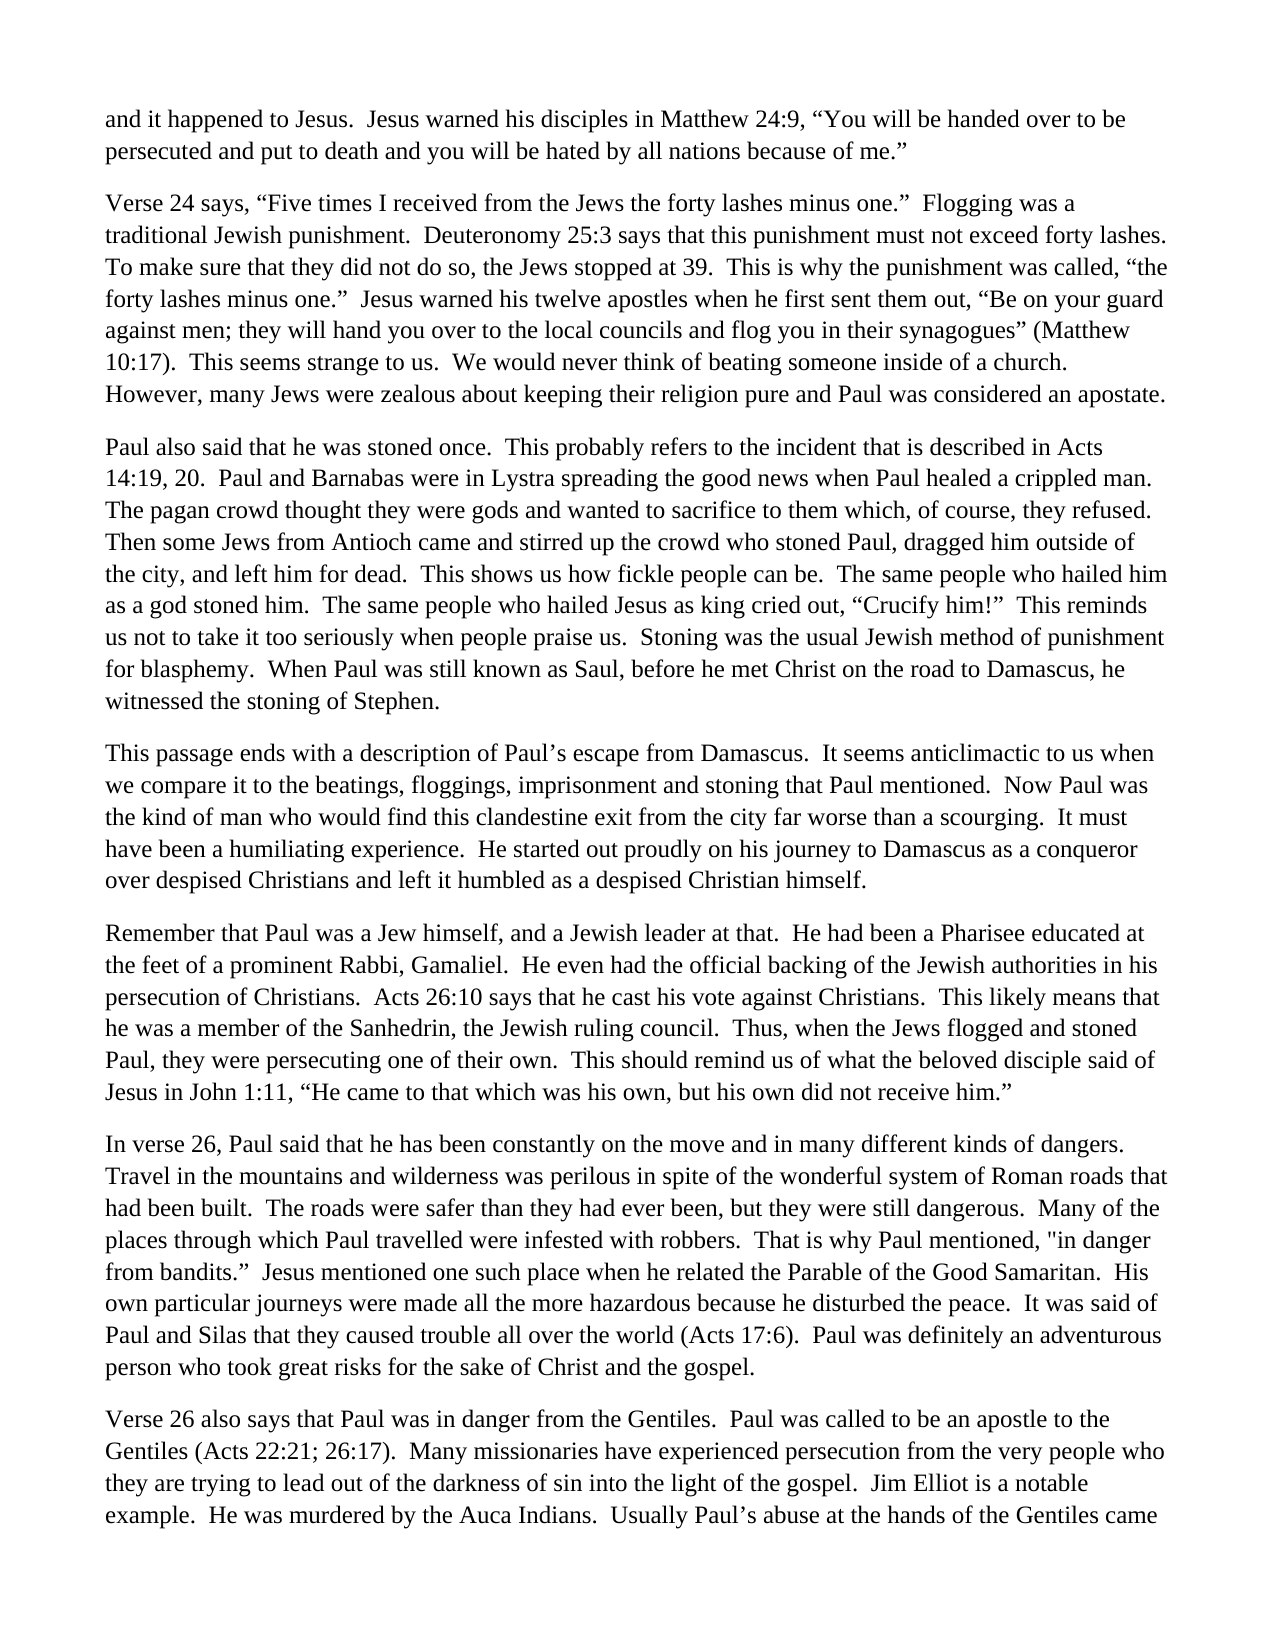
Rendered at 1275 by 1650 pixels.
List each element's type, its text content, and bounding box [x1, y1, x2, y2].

text Paul also said that he was stoned once. This probably refers to the incident that is described in Acts 14:19, 20. Paul and Barnabas were in Lystra spreading the good news when Paul healed a crippled man. The pagan crowd thought they were gods and wanted to sacrifice to them which, of course, they refused. Then some Jews from Antioch came and stirred up the crowd who stoned Paul, dragged him outside of the city, and left him for dead. This shows us how fickle people can be. The same people who hailed him as a god stoned him. The same people who hailed Jesus as king cried out, “Crucify him!” This reminds us not to take it too seriously when people praise us. Stoning was the usual Jewish method of punishment for blasphemy. When Paul was still known as Saul, before he met Christ on the road to Damascus, he witnessed the stoning of Stephen. [105, 433, 1170, 714]
text This passage ends with a description of Paul’s escape from Damascus. It seems anticlimactic to us when we compare it to the beatings, floggings, imprisonment and stoning that Paul mentioned. Now Paul was the kind of man who would find this clandestine exit from the city far worse than a scourging. It must have been a humiliating experience. He started out proudly on his journey to Damascus as a conqueror over despised Christians and left it humbled as a despised Christian himself. [105, 739, 1170, 894]
text Verse 24 says, “Five times I received from the Jews the forty lashes minus one.” Flogging was a traditional Jewish punishment. Deuteronomy 25:3 says that this punishment must not exceed forty lashes. To make sure that they did not do so, the Jews stopped at 39. This is why the punishment was called, “the forty lashes minus one.” Jesus warned his twelve apostles when he first sent them out, “Be on your guard against men; they will hand you over to the local councils and flog you in their synagogues” (Matthew 10:17). This seems strange to us. We would never think of beating someone inside of a church. However, many Jews were zealous about keeping their religion pure and Paul was considered an apostate. [105, 189, 1170, 408]
text and it happened to Jesus. Jesus warned his disciples in Matthew 24:9, “You will be handed over to be persecuted and put to death and you will be hated by all nations because of me.” [105, 105, 1170, 164]
text Remember that Paul was a Jew himself, and a Jewish leader at that. He had been a Pharisee educated at the feet of a prominent Rabbi, Gamaliel. He even had the official backing of the Jewish authorities in his persecution of Christians. Acts 26:10 says that he cast his vote against Christians. This likely means that he was a member of the Sanhedrin, the Jewish ruling council. Thus, when the Jews flogged and stoned Paul, they were persecuting one of their own. This should remind us of what the beloved disciple said of Jesus in John 1:11, “He came to that which was his own, but his own did not receive him.” [105, 919, 1170, 1106]
text In verse 26, Paul said that he has been constantly on the move and in many different kinds of dangers. Travel in the mountains and wilderness was perilous in spite of the wonderful system of Roman roads that had been built. The roads were safer than they had ever been, but they were still dangerous. Many of the places through which Paul travelled were infested with robbers. That is why Paul mentioned, "in danger from bandits.” Jesus mentioned one such place when he related the Parable of the Good Samaritan. His own particular journeys were made all the more hazardous because he disturbed the peace. It was said of Paul and Silas that they caused trouble all over the world (Acts 17:6). Paul was definitely an adventurous person who took great risks for the sake of Christ and the gospel. [105, 1131, 1170, 1381]
text Verse 26 also says that Paul was in danger from the Gentiles. Paul was called to be an apostle to the Gentiles (Acts 22:21; 26:17). Many missionaries have experienced persecution from the very people who they are trying to lead out of the darkness of sin into the light of the gospel. Jim Elliot is a notable example. He was murdered by the Auca Indians. Usually Paul’s abuse at the hands of the Gentiles came [105, 1406, 1170, 1528]
